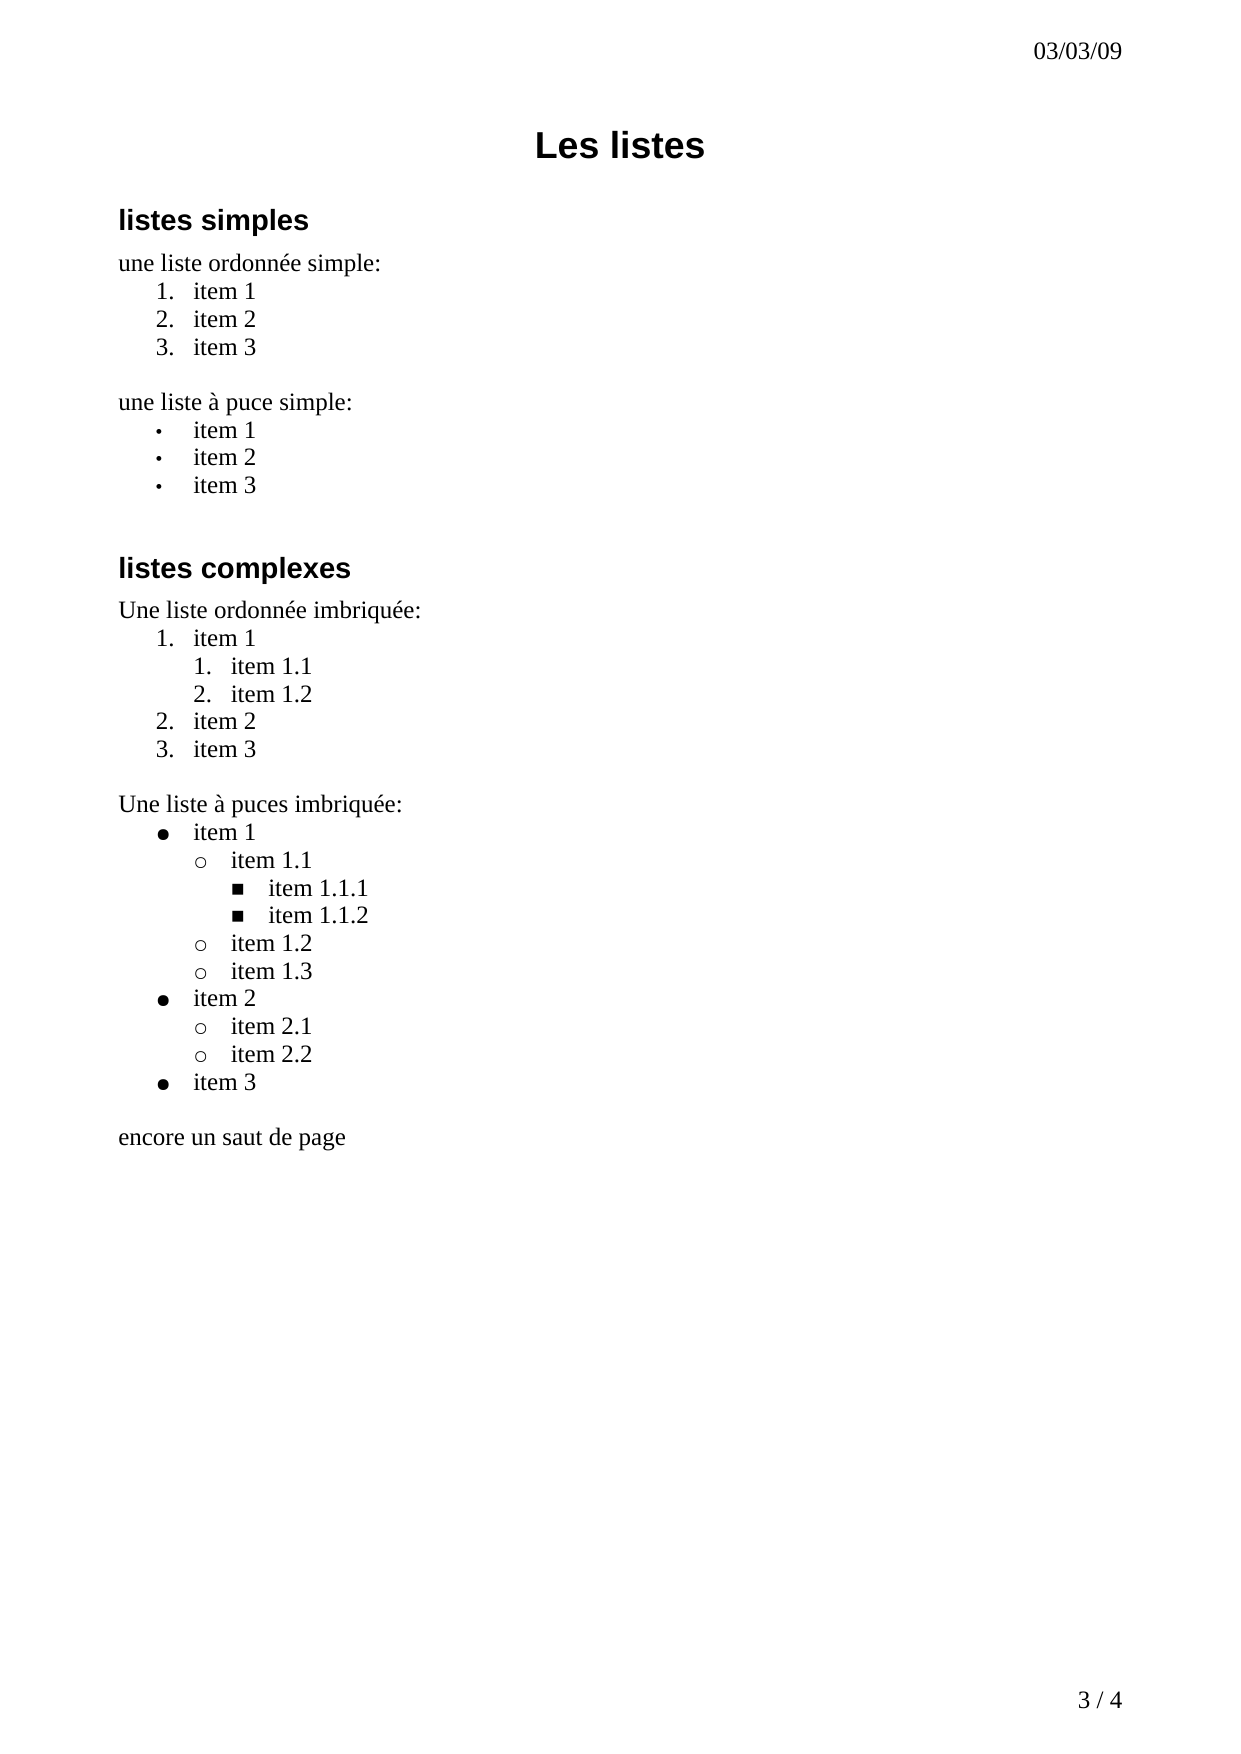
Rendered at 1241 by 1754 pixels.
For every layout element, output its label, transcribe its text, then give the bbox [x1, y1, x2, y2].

list item 1.2 [193, 929, 1122, 957]
list item 1 [156, 416, 1122, 443]
list item 1.1.1 [231, 874, 1122, 901]
subtitle listes complexes [118, 552, 1122, 584]
list item 1.1 [193, 652, 1122, 680]
list item 1.3 [193, 957, 1122, 984]
list item 1 [156, 277, 1122, 305]
list item 1 [156, 818, 1122, 846]
list item 2.2 [193, 1040, 1122, 1068]
list item 2 [156, 443, 1122, 471]
list item 1.2 [193, 680, 1122, 707]
list item 3 [156, 471, 1122, 499]
list item 2 [156, 984, 1122, 1012]
text Une liste à puces imbriquée: [118, 791, 1122, 818]
text une liste à puce simple: [118, 388, 1122, 416]
list item 3 [156, 333, 1122, 360]
list item 1 [156, 624, 1122, 652]
list item 1.1 [193, 846, 1122, 874]
text encore un saut de page [118, 1123, 1122, 1151]
list item 2.1 [193, 1012, 1122, 1040]
list item 2 [156, 707, 1122, 735]
list item 3 [156, 1068, 1122, 1095]
list item 3 [156, 735, 1122, 763]
text Une liste ordonnée imbriquée: [118, 597, 1122, 624]
list item 2 [156, 305, 1122, 333]
text une liste ordonnée simple: [118, 249, 1122, 277]
subtitle Les listes [118, 125, 1122, 167]
list item 1.1.2 [231, 901, 1122, 929]
subtitle listes simples [118, 204, 1122, 237]
